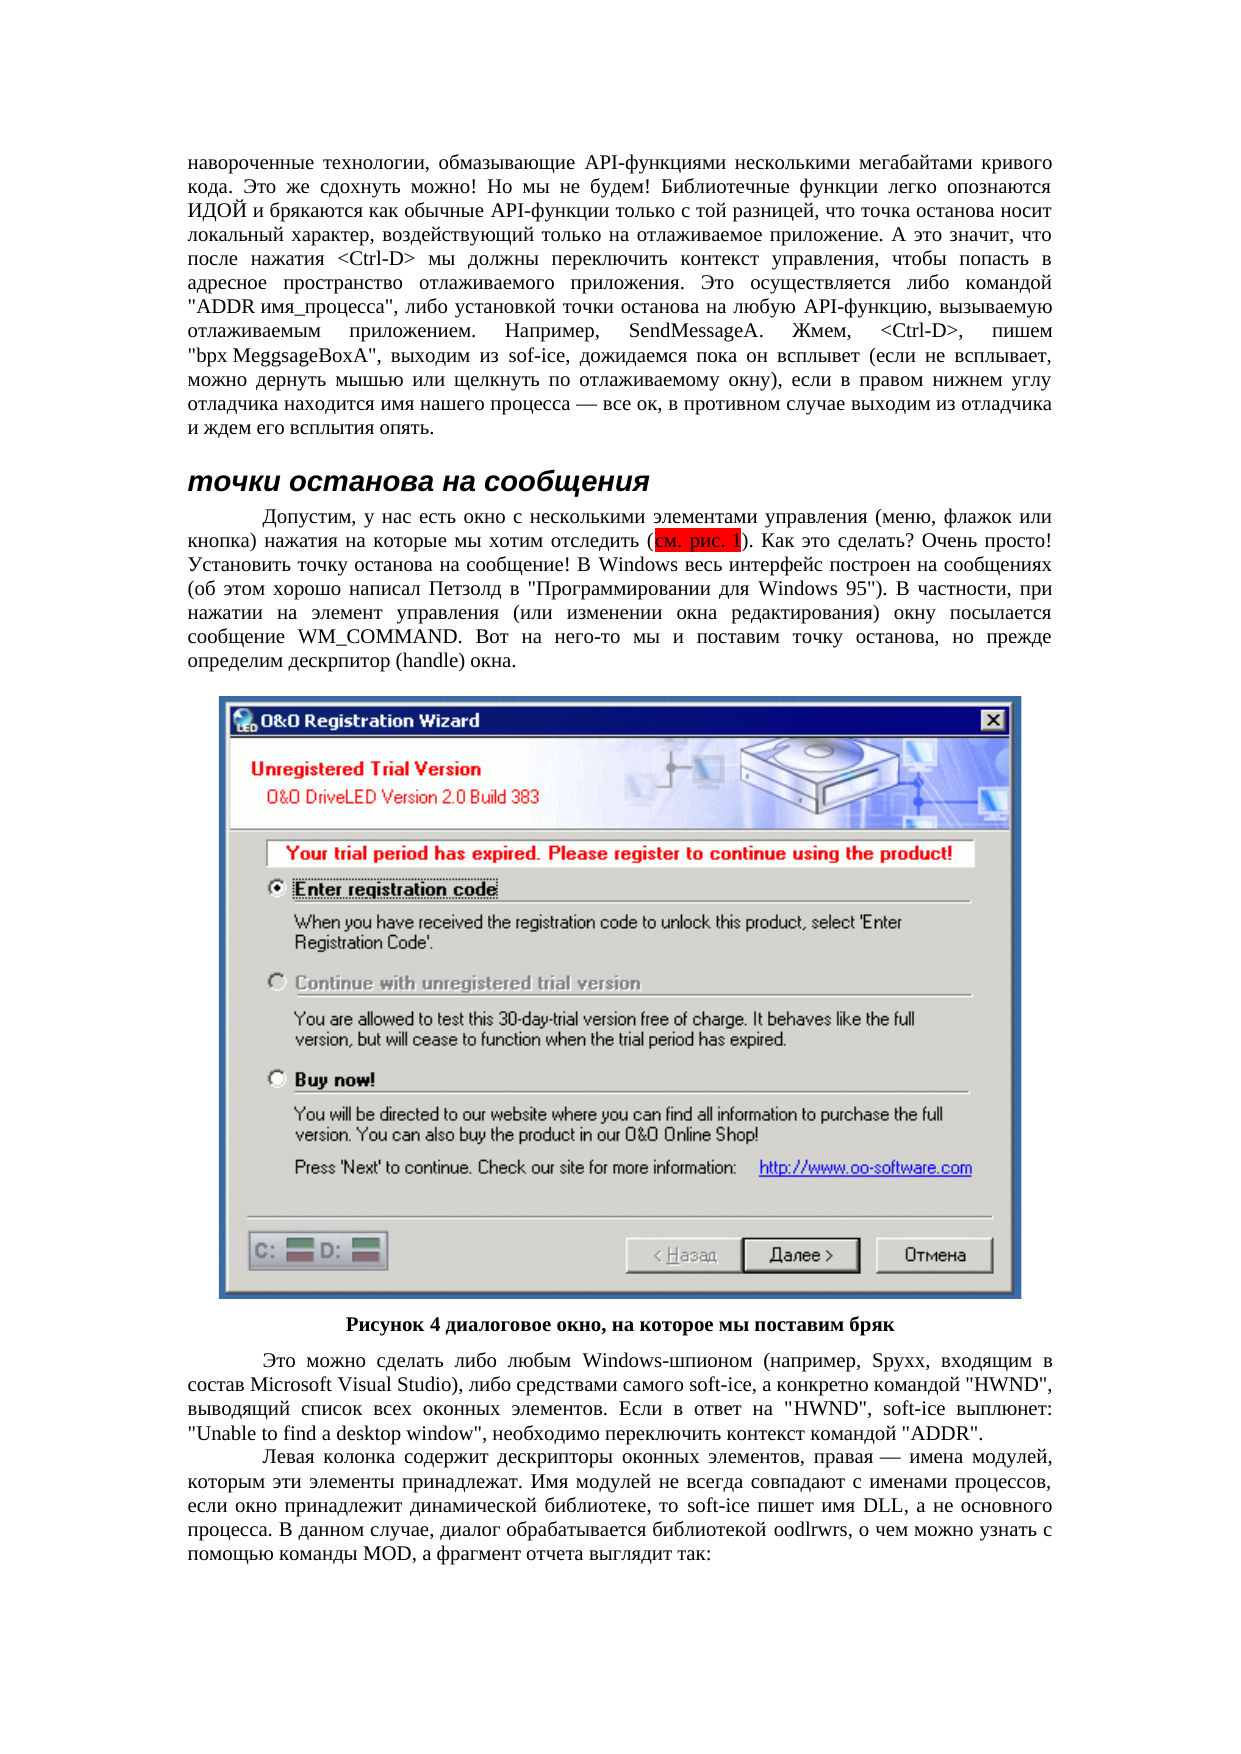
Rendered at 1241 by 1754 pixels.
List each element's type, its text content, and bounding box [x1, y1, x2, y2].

subtitle точки останова на сообщения [187, 464, 1053, 497]
text Допустим, у нас есть окно с несколькими элементами управления (меню, флажок или кнопка) нажатия на которые мы хотим отследить (см. рис. 1). Как это сделать? Очень просто! Установить точку останова на сообщение! В Windows весь интерфейс построен на сообщениях (об этом хорошо написал Петзолд в "Программировании для Windows 95"). В частности, при нажатии на элемент управления (или изменении окна редактирования) окну посылается сообщение WM_COMMAND. Вот на него-то мы и поставим точку останова, но прежде определим дескрпитор (handle) окна. [187, 503, 1053, 672]
text Это можно сделать либо любым Windows-шпионом (например, Spyxx, входящим в состав Microsoft Visual Studio), либо средствами самого soft-ice, а конкретно командой "HWND", выводящий список всех оконных элементов. Если в ответ на "HWND", soft-ice выплюнет: "Unable to find a desktop window", необходимо переключить контекст командой "ADDR". [187, 1348, 1053, 1444]
picture [218, 696, 1022, 1299]
text навороченные технологии, обмазывающие API-функциями несколькими мегабайтами кривого кода. Это же сдохнуть можно! Но мы не будем! Библиотечные функции легко опознаются ИДОЙ и брякаются как обычные API-функции только с той разницей, что точка останова носит локальный характер, воздействующий только на отлаживаемое приложение. А это значит, что после нажатия <Ctrl-D> мы должны переключить контекст управления, чтобы попасть в адресное пространство отлаживаемого приложения. Это осуществляется либо командой "ADDR имя_процесса", либо установкой точки останова на любую API-функцию, вызываемую отлаживаемым приложением. Например, SendMessageA. Жмем, <Ctrl-D>, пишем "bpx MeggsageBoxA", выходим из sof-ice, дожидаемся пока он всплывет (если не всплывает, можно дернуть мышью или щелкнуть по отлаживаемому окну), если в правом нижнем углу отладчика находится имя нашего процесса — все ок, в противном случае выходим из отладчика и ждем его всплытия опять. [187, 150, 1053, 439]
text Левая колонка содержит дескрипторы оконных элементов, правая — имена модулей, которым эти элементы принадлежат. Имя модулей не всегда совпадают с именами процессов, если окно принадлежит динамической библиотеке, то soft-ice пишет имя DLL, а не основного процесса. В данном случае, диалог обрабатывается библиотекой oodlrwrs, о чем можно узнать с помощью команды MOD, а фрагмент отчета выглядит так: [187, 1444, 1053, 1565]
text Рисунок 4 диалоговое окно, на которое мы поставим бряк [187, 1312, 1053, 1336]
